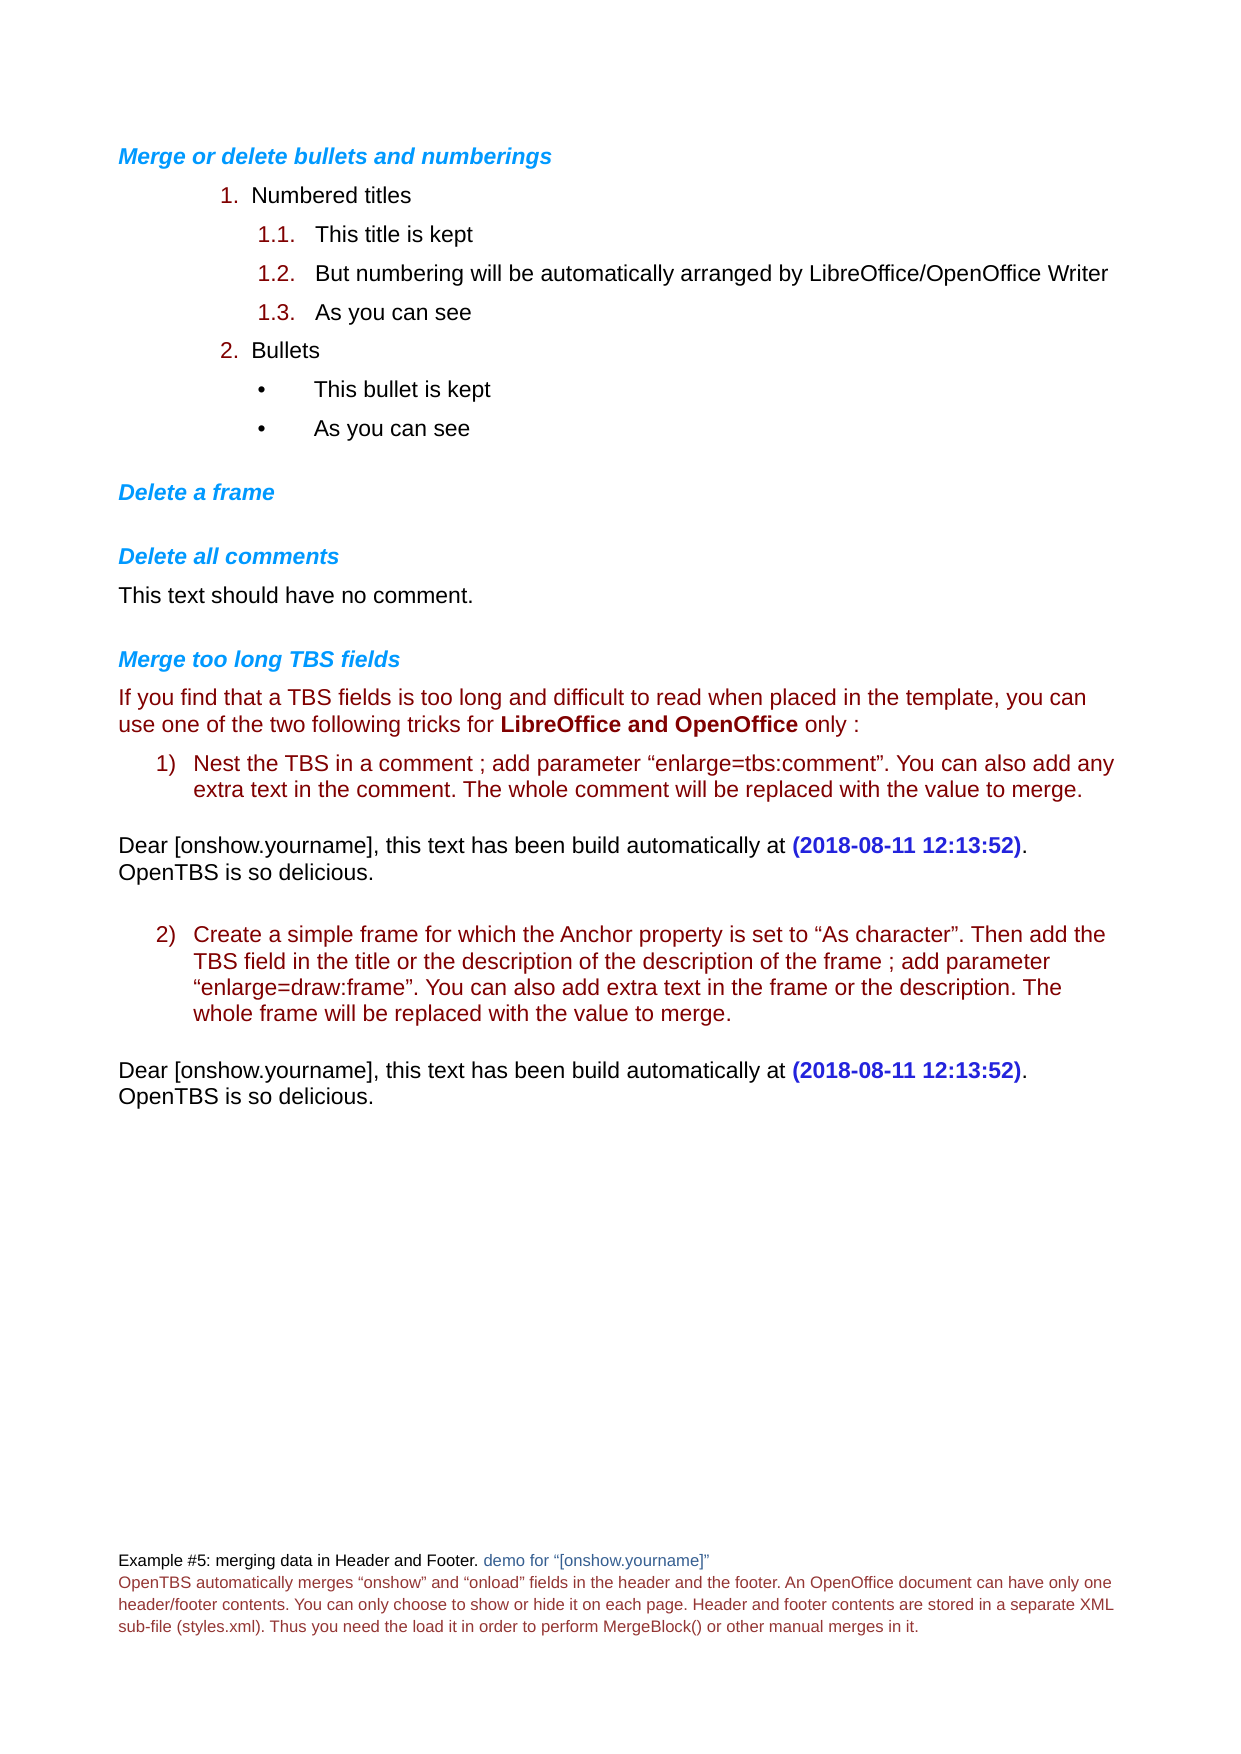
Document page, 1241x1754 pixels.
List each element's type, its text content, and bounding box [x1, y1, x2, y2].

text If you find that a TBS fields is too long and difficult to read when placed in the template, you can use one of the two following tricks for LibreOffice and OpenOffice only : [118, 684, 1122, 737]
subtitle Merge too long TBS fields [118, 646, 1122, 672]
text • As you can see [257, 415, 1122, 441]
text This text should have no comment. [118, 582, 1122, 608]
text Dear [onshow.yourname], this text has been build automatically at (2018-08-11 12:13:52). OpenTBS is so delicious. [118, 832, 1122, 885]
list As you can see [251, 298, 1122, 325]
list Bullets [213, 337, 1122, 364]
subtitle Delete a frame [118, 479, 1122, 505]
list Create a simple frame for which the Anchor property is set to “As character”. Then add the TBS field in the title or the description of the description of the frame ; add parameter “enlarge=draw:frame”. You can also add extra text in the frame or the description. The whole frame will be replaced with the value to merge. [156, 921, 1122, 1027]
subtitle Merge or delete bullets and numberings [118, 143, 1122, 169]
list Numbered titles [213, 182, 1122, 208]
text • This bullet is kept [257, 376, 1122, 403]
list Nest the TBS in a comment ; add parameter “enlarge=tbs:comment”. You can also add any extra text in the comment. The whole comment will be replaced with the value to merge. [156, 749, 1122, 802]
subtitle Delete all comments [118, 543, 1122, 569]
list This title is kept [251, 221, 1122, 247]
list But numbering will be automatically arranged by LibreOffice/OpenOffice Writer [251, 260, 1122, 286]
list Dear [onshow.yourname], this text has been build automatically at (2018-08-11 12:13:52). OpenTBS is so delicious. [118, 1057, 1122, 1109]
